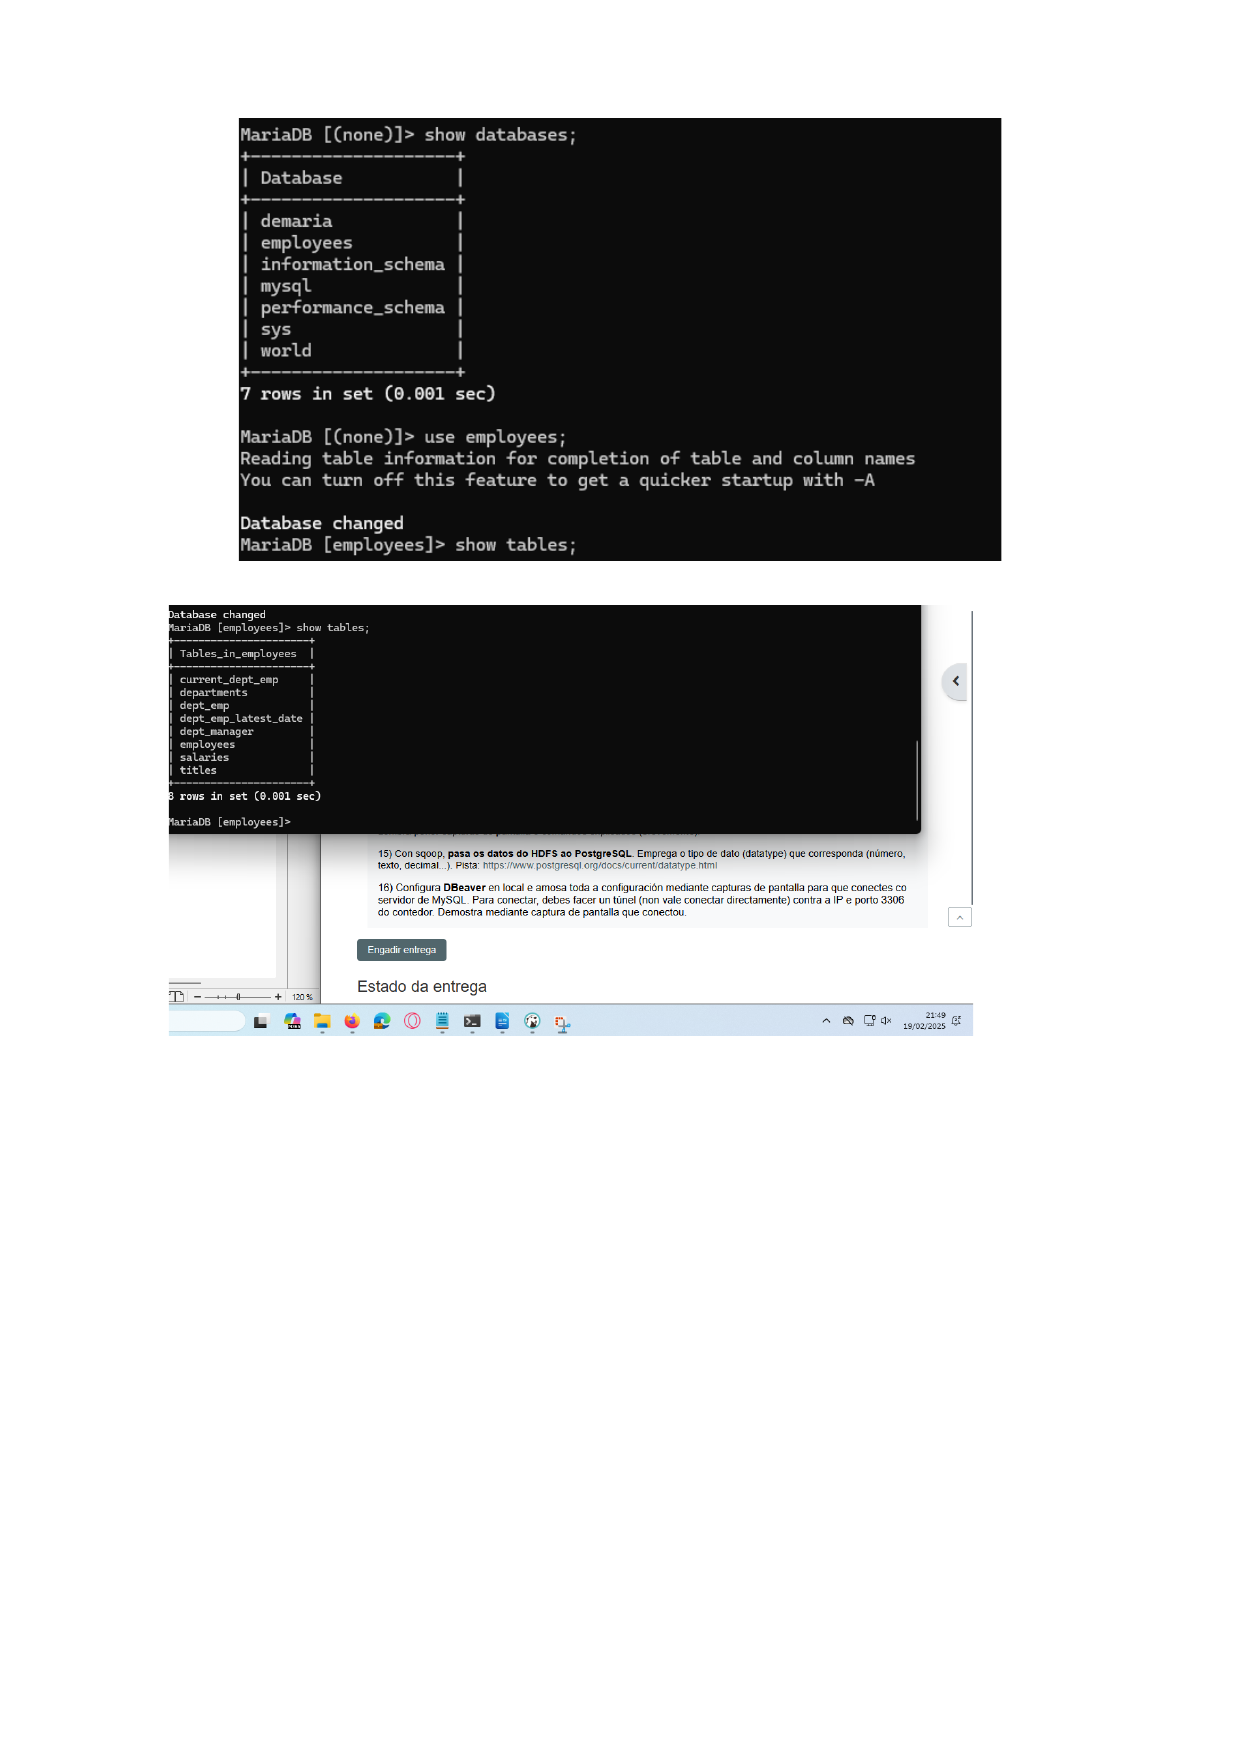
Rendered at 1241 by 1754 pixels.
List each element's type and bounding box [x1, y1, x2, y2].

picture [238, 118, 1002, 561]
picture [168, 605, 974, 1036]
